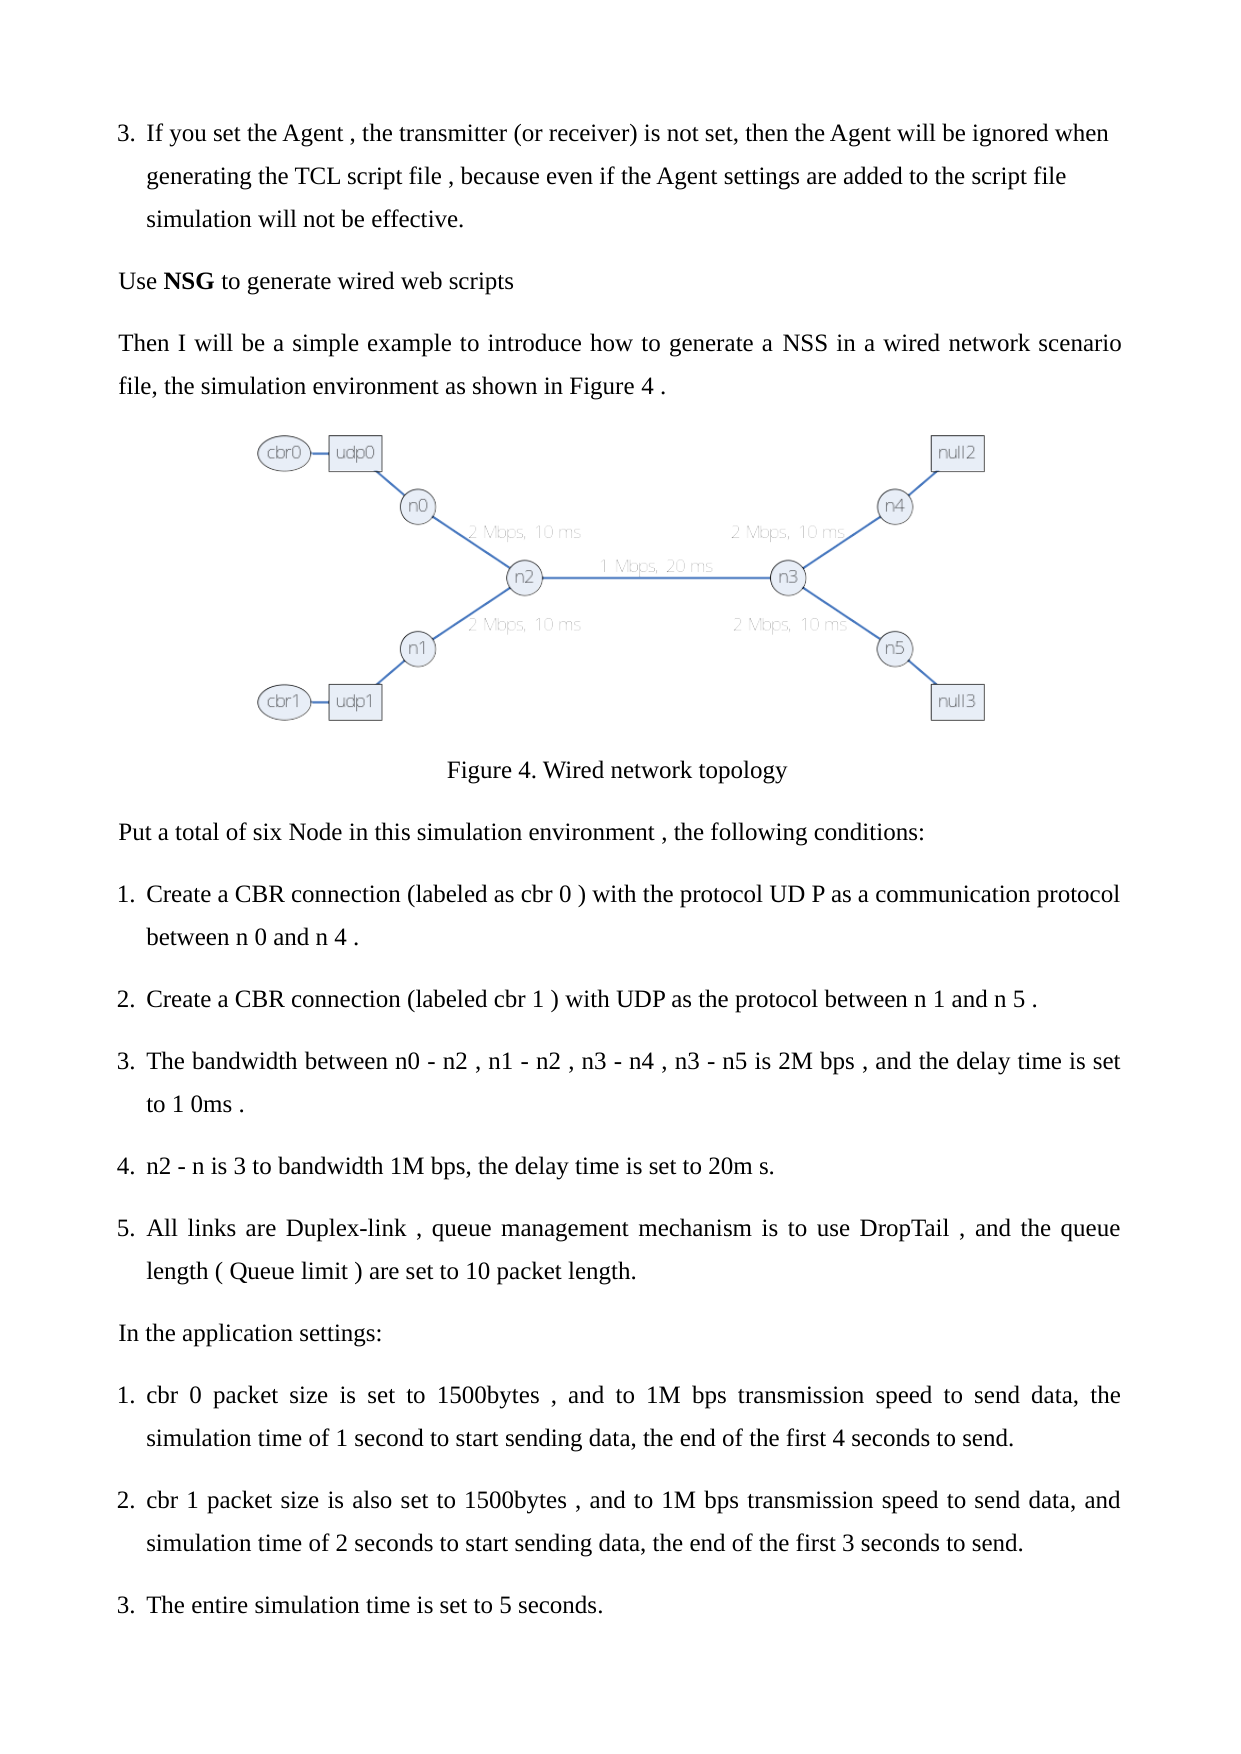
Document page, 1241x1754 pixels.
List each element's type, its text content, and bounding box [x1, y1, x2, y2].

text Put a total of six Node in this simulation environment , the following conditions: [118, 817, 1122, 846]
list If you set the Agent , the transmitter (or receiver) is not set, then the Agent will be ignored when generating the TCL script file , because even if the Agent settings are added to the script file simulation will not be effective. [146, 118, 1122, 233]
text Figure 4. Wired network topology [118, 755, 1122, 784]
list All links are Duplex-link , queue management mechanism is to use DropTail , and the queue length ( Queue limit ) are set to 10 packet length. [146, 1213, 1122, 1285]
list Create a CBR connection (labeled as cbr 0 ) with the protocol UD P as a communication protocol between n 0 and n 4 . [146, 879, 1122, 951]
text Use NSG to generate wired web scripts [118, 266, 1122, 295]
list n2 - n is 3 to bandwidth 1M bps, the delay time is set to 20m s. [146, 1151, 1122, 1180]
list cbr 0 packet size is set to 1500bytes , and to 1M bps transmission speed to send data, the simulation time of 1 second to start sending data, the end of the first 4 seconds to send. [146, 1380, 1122, 1452]
text Then I will be a simple example to introduce how to generate a NSS in a wired network scenario file, the simulation environment as shown in Figure 4 . [118, 328, 1122, 400]
list The entire simulation time is set to 5 seconds. [146, 1590, 1122, 1618]
list Create a CBR connection (labeled cbr 1 ) with UDP as the protocol between n 1 and n 5 . [146, 984, 1122, 1013]
list cbr 1 packet size is also set to 1500bytes , and to 1M bps transmission speed to send data, and simulation time of 2 seconds to start sending data, the end of the first 3 seconds to send. [146, 1485, 1122, 1557]
text In the application settings: [118, 1318, 1122, 1347]
list The bandwidth between n0 - n2 , n1 - n2 , n3 - n4 , n3 - n5 is 2M bps , and the delay time is set to 1 0ms . [146, 1046, 1122, 1118]
